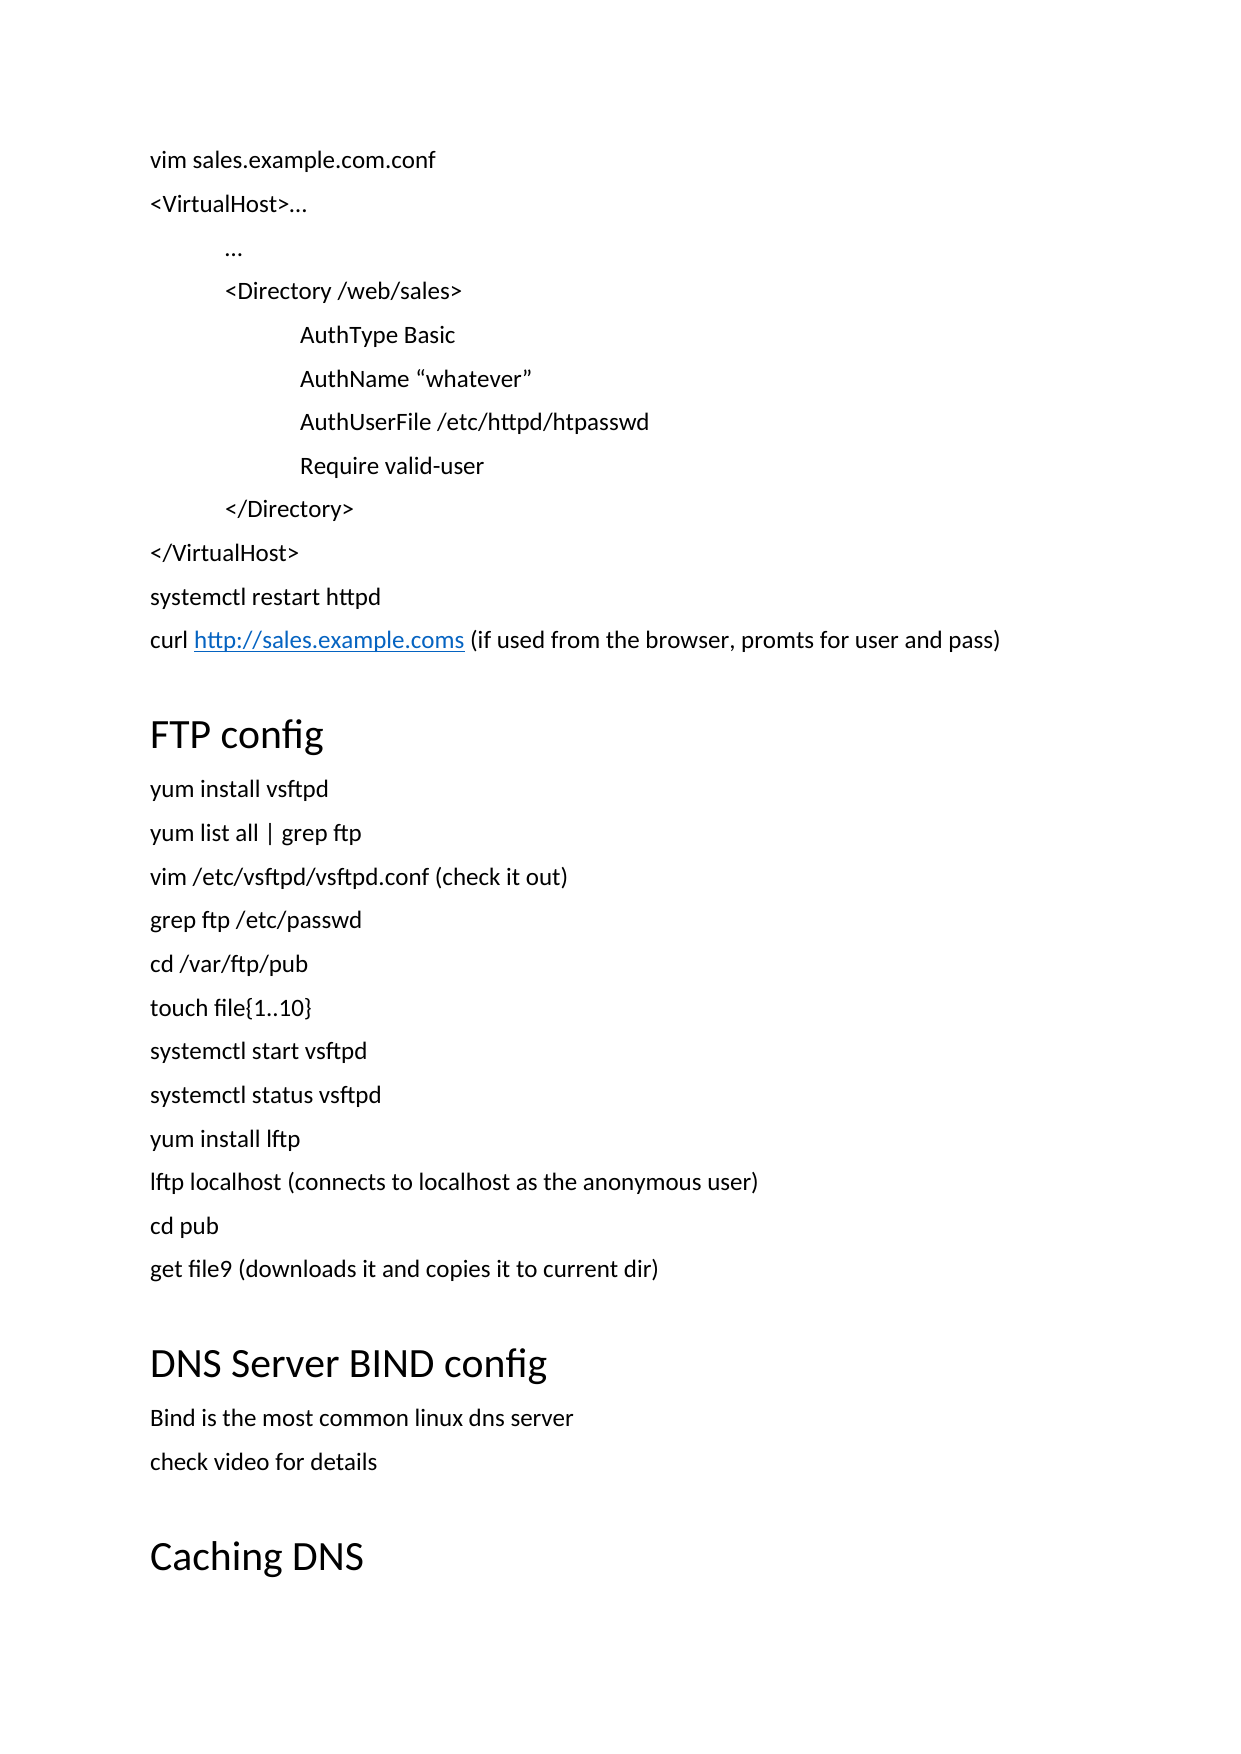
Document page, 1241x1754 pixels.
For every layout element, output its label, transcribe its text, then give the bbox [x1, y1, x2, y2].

text systemctl restart httpd [150, 586, 1090, 611]
text AuthType Basic [150, 324, 1090, 349]
text grep ftp /etc/passwd [150, 910, 1090, 935]
text yum install vsftpd [150, 779, 1090, 804]
text DNS Server BIND config [150, 1346, 1090, 1388]
text Require valid-user [150, 456, 1090, 481]
text lftp localhost (connects to localhost as the anonymous user) [150, 1172, 1090, 1197]
text check video for details [150, 1452, 1090, 1477]
text … [150, 237, 1090, 262]
text <Directory /web/sales> [150, 281, 1090, 306]
text touch file{1..10} [150, 997, 1090, 1022]
text vim sales.example.com.conf [150, 150, 1090, 175]
text </Directory> [150, 499, 1090, 524]
text curl http://sales.example.coms (if used from the browser, promts for user and pass) [150, 630, 1090, 655]
text FTP config [150, 717, 1090, 759]
text systemctl start vsftpd [150, 1041, 1090, 1066]
text cd pub [150, 1216, 1090, 1241]
text systemctl status vsftpd [150, 1084, 1090, 1109]
text Caching DNS [150, 1539, 1090, 1581]
text AuthName “whatever” [150, 368, 1090, 393]
text yum install lftp [150, 1128, 1090, 1153]
text get file9 (downloads it and copies it to current dir) [150, 1259, 1090, 1284]
text cd /var/ftp/pub [150, 954, 1090, 979]
text Bind is the most common linux dns server [150, 1408, 1090, 1433]
text <VirtualHost>… [150, 194, 1090, 219]
text AuthUserFile /etc/httpd/htpasswd [150, 412, 1090, 437]
text </VirtualHost> [150, 543, 1090, 568]
text vim /etc/vsftpd/vsftpd.conf (check it out) [150, 866, 1090, 891]
text yum list all | grep ftp [150, 823, 1090, 848]
